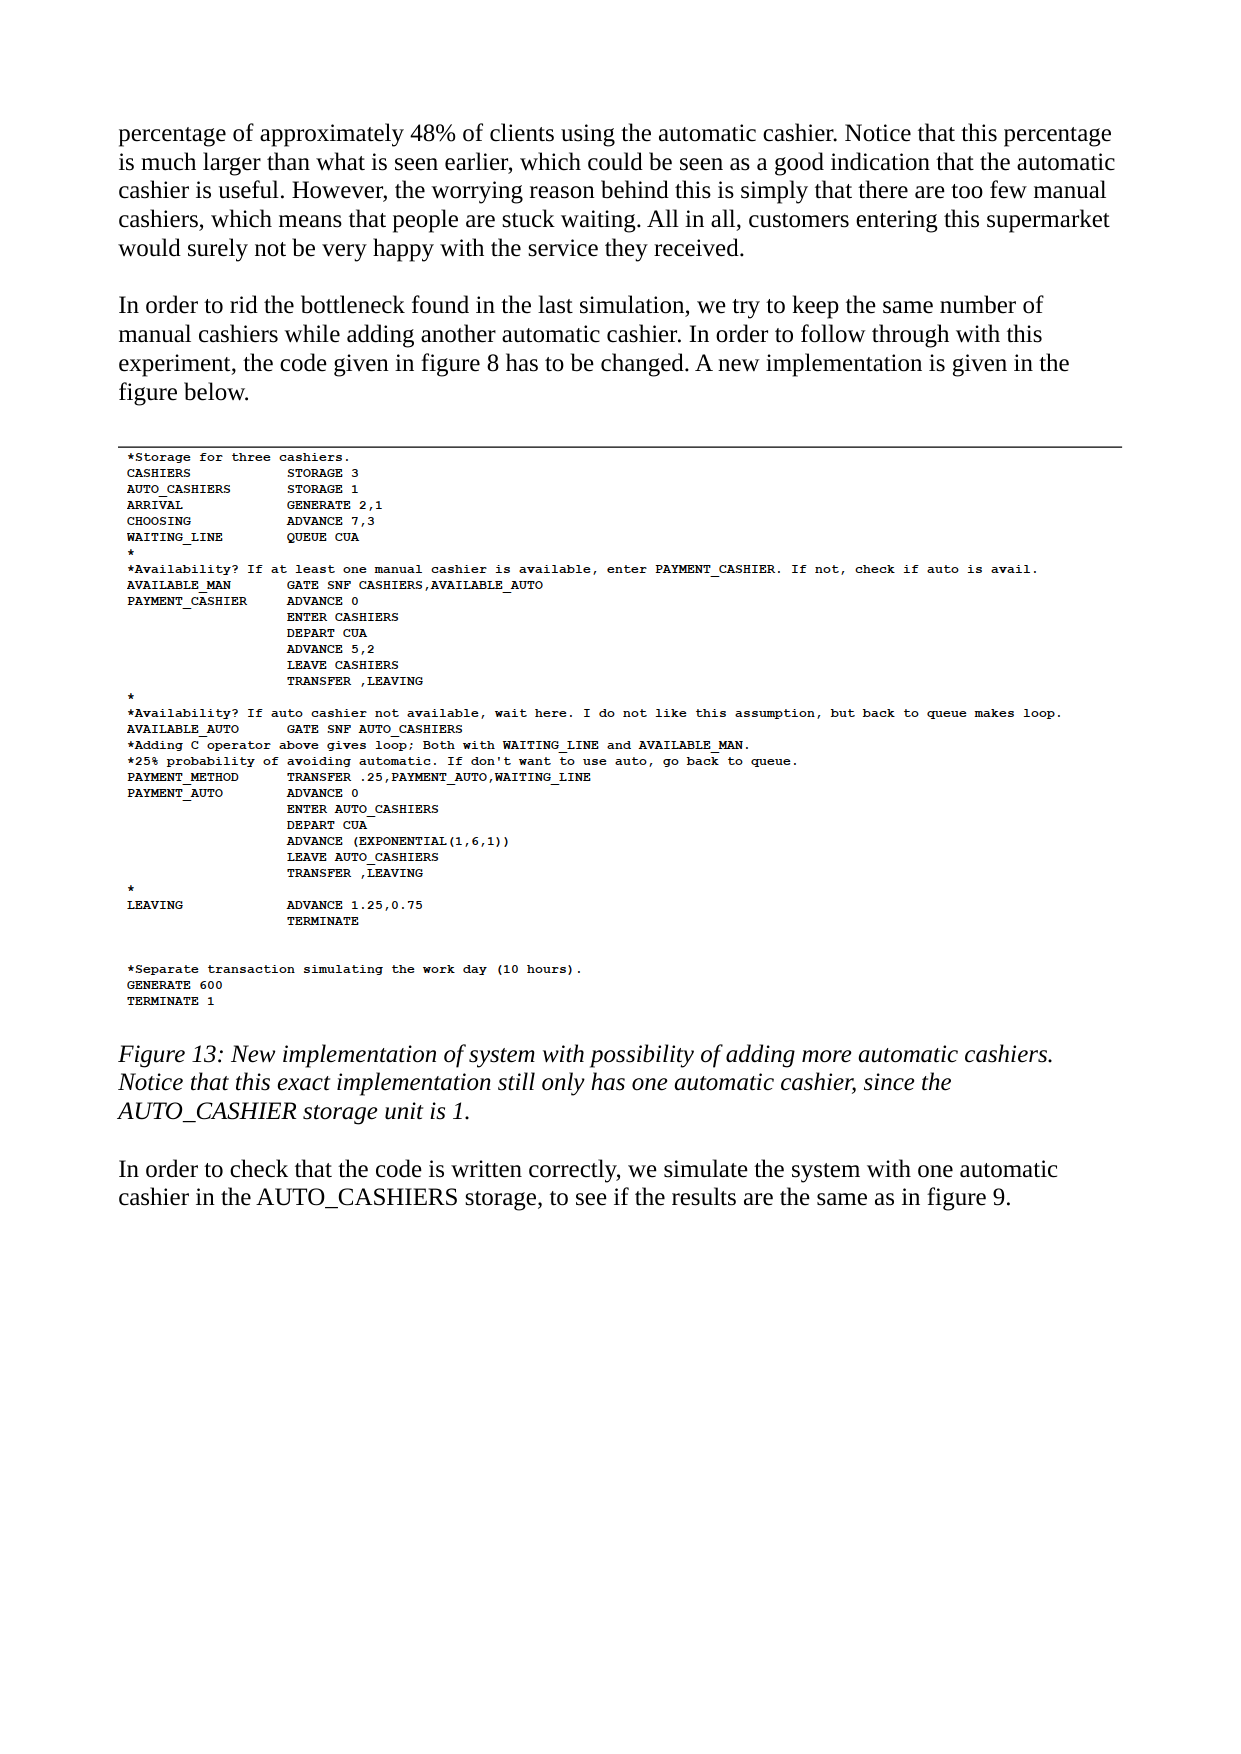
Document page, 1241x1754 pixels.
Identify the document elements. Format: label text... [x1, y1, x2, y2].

text In order to check that the code is written correctly, we simulate the system with one automatic cashier in the AUTO_CASHIERS storage, to see if the results are the same as in figure 9. [118, 1154, 1122, 1211]
text Figure 13: New implementation of system with possibility of adding more automatic cashiers. Notice that this exact implementation still only has one automatic cashier, since the AUTO_CASHIER storage unit is 1. [118, 1039, 1122, 1125]
text In order to rid the bottleneck found in the last simulation, we try to keep the same number of manual cashiers while adding another automatic cashier. In order to follow through with this experiment, the code given in figure 8 has to be changed. A new implementation is given in the figure below. [118, 291, 1122, 406]
text percentage of approximately 48% of clients using the automatic cashier. Notice that this percentage is much larger than what is seen earlier, which could be seen as a good indication that the automatic cashier is useful. However, the worrying reason behind this is simply that there are too few manual cashiers, which means that people are stuck waiting. All in all, customers entering this supermarket would surely not be very happy with the service they received. [118, 118, 1122, 262]
picture [118, 446, 1123, 1039]
